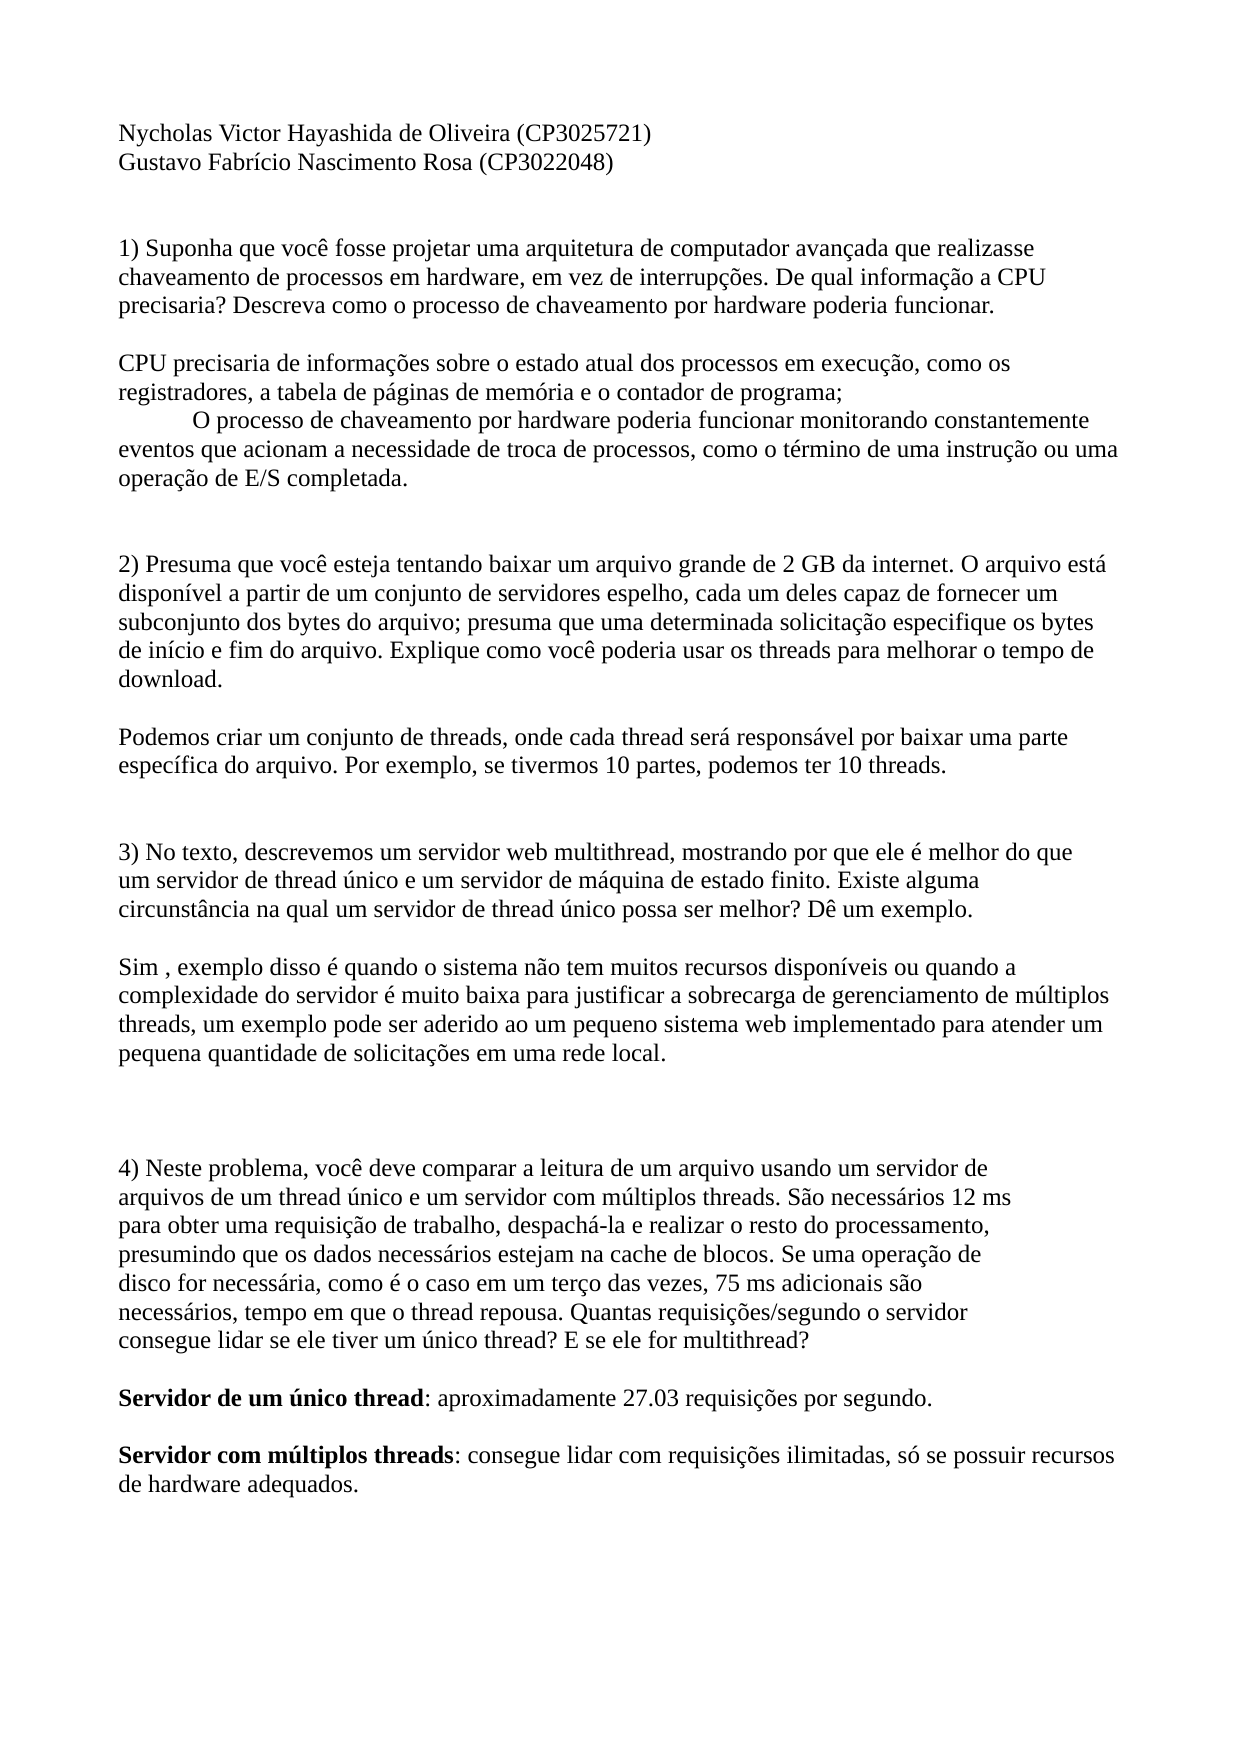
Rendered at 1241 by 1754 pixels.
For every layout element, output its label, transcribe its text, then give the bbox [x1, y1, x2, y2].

text precisaria? Descreva como o processo de chaveamento por hardware poderia funcionar. [118, 291, 1122, 319]
text subconjunto dos bytes do arquivo; presuma que uma determinada solicitação especifique os bytes [118, 607, 1122, 636]
text de início e fim do arquivo. Explique como você poderia usar os threads para melhorar o tempo de [118, 636, 1122, 664]
text download. [118, 664, 1122, 693]
text arquivos de um thread único e um servidor com múltiplos threads. São necessários 12 ms [118, 1182, 1122, 1211]
text Nycholas Victor Hayashida de Oliveira (CP3025721) [118, 118, 1122, 147]
text 3) No texto, descrevemos um servidor web multithread, mostrando por que ele é melhor do que [118, 837, 1122, 866]
text O processo de chaveamento por hardware poderia funcionar monitorando constantemente eventos que acionam a necessidade de troca de processos, como o término de uma instrução ou uma operação de E/S completada. [118, 406, 1122, 492]
text Sim , exemplo disso é quando o sistema não tem muitos recursos disponíveis ou quando a complexidade do servidor é muito baixa para justificar a sobrecarga de gerenciamento de múltiplos threads, um exemplo pode ser aderido ao um pequeno sistema web implementado para atender um pequena quantidade de solicitações em uma rede local. [118, 952, 1122, 1067]
text chaveamento de processos em hardware, em vez de interrupções. De qual informação a CPU [118, 262, 1122, 291]
text CPU precisaria de informações sobre o estado atual dos processos em execução, como os registradores, a tabela de páginas de memória e o contador de programa; [118, 348, 1122, 406]
text 1) Suponha que você fosse projetar uma arquitetura de computador avançada que realizasse [118, 233, 1122, 262]
text disponível a partir de um conjunto de servidores espelho, cada um deles capaz de fornecer um [118, 578, 1122, 607]
text Servidor de um único thread: aproximadamente 27.03 requisições por segundo. [118, 1383, 1122, 1412]
text um servidor de thread único e um servidor de máquina de estado finito. Existe alguma [118, 866, 1122, 894]
text necessários, tempo em que o thread repousa. Quantas requisições/segundo o servidor [118, 1297, 1122, 1326]
text consegue lidar se ele tiver um único thread? E se ele for multithread? [118, 1326, 1122, 1354]
text Servidor com múltiplos threads: consegue lidar com requisições ilimitadas, só se possuir recursos de hardware adequados. [118, 1441, 1122, 1498]
text Gustavo Fabrício Nascimento Rosa (CP3022048) [118, 147, 1122, 176]
text circunstância na qual um servidor de thread único possa ser melhor? Dê um exemplo. [118, 894, 1122, 923]
text 4) Neste problema, você deve comparar a leitura de um arquivo usando um servidor de [118, 1153, 1122, 1182]
text Podemos criar um conjunto de threads, onde cada thread será responsável por baixar uma parte específica do arquivo. Por exemplo, se tivermos 10 partes, podemos ter 10 threads. [118, 722, 1122, 779]
text presumindo que os dados necessários estejam na cache de blocos. Se uma operação de [118, 1239, 1122, 1268]
text disco for necessária, como é o caso em um terço das vezes, 75 ms adicionais são [118, 1268, 1122, 1297]
text para obter uma requisição de trabalho, despachá-la e realizar o resto do processamento, [118, 1211, 1122, 1239]
text 2) Presuma que você esteja tentando baixar um arquivo grande de 2 GB da internet. O arquivo está [118, 549, 1122, 578]
